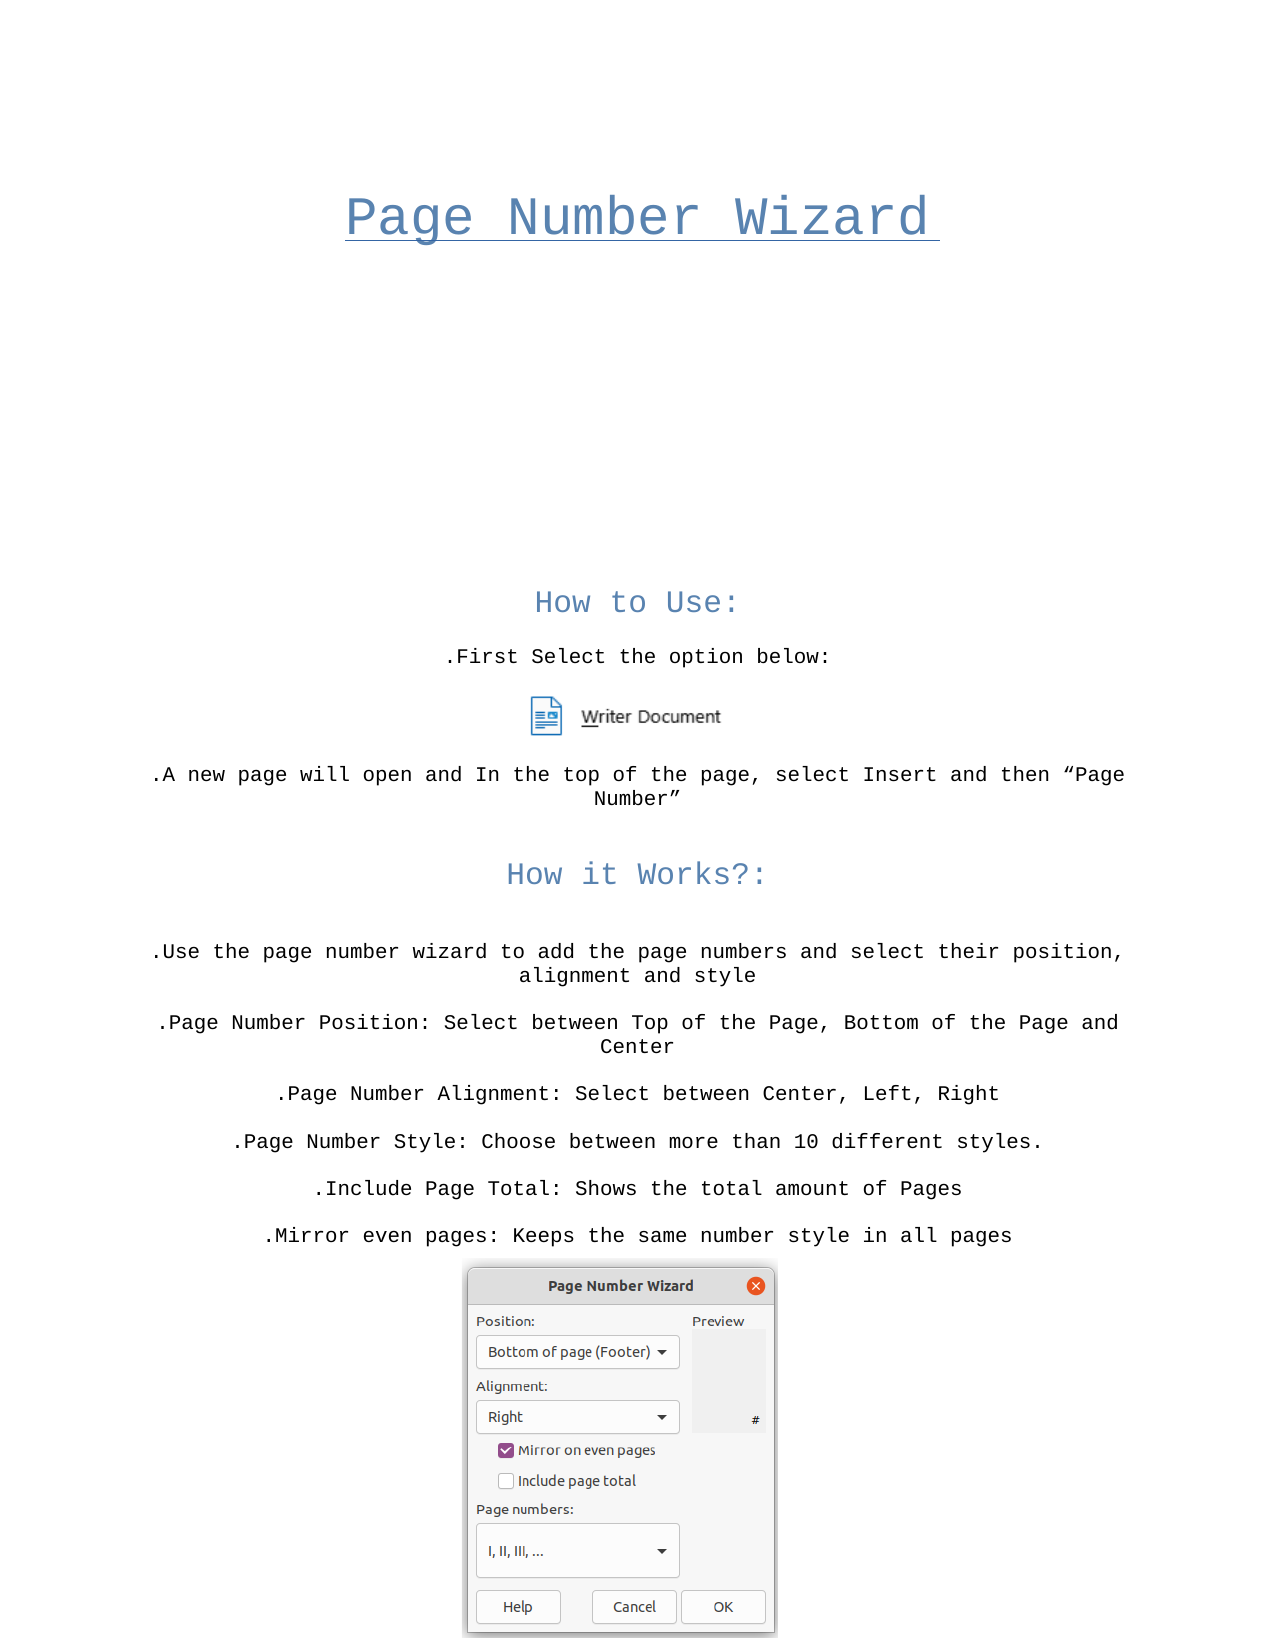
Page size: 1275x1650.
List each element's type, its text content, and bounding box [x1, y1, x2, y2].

text .Page Number Position: Select between Top of the Page, Bottom of the Page and Center [118, 1012, 1157, 1060]
text .Include Page Total: Shows the total amount of Pages [118, 1178, 1157, 1202]
subtitle Table of Contents [118, 337, 1157, 375]
picture [520, 694, 736, 741]
text .Page Number Alignment: Select between Center, Left, Right [118, 1083, 1157, 1107]
text .A new page will open and In the top of the page, select Insert and then “Page Number” [118, 764, 1157, 811]
text .Mirror even pages: Keeps the same number style in all pages [118, 1225, 1157, 1249]
text How it Works?: [118, 859, 1157, 894]
text .Page Number Style: Choose between more than 10 different styles. [118, 1131, 1157, 1154]
picture [461, 1258, 778, 1638]
text How to Use: [118, 587, 1157, 622]
text .First Select the option below: [118, 646, 1157, 669]
subtitle .How to use? [118, 413, 1157, 451]
text Page Number Wizard [118, 189, 1157, 250]
subtitle .How it works? [118, 489, 1157, 527]
text .Use the page number wizard to add the page numbers and select their position, alignment and style [118, 941, 1157, 989]
